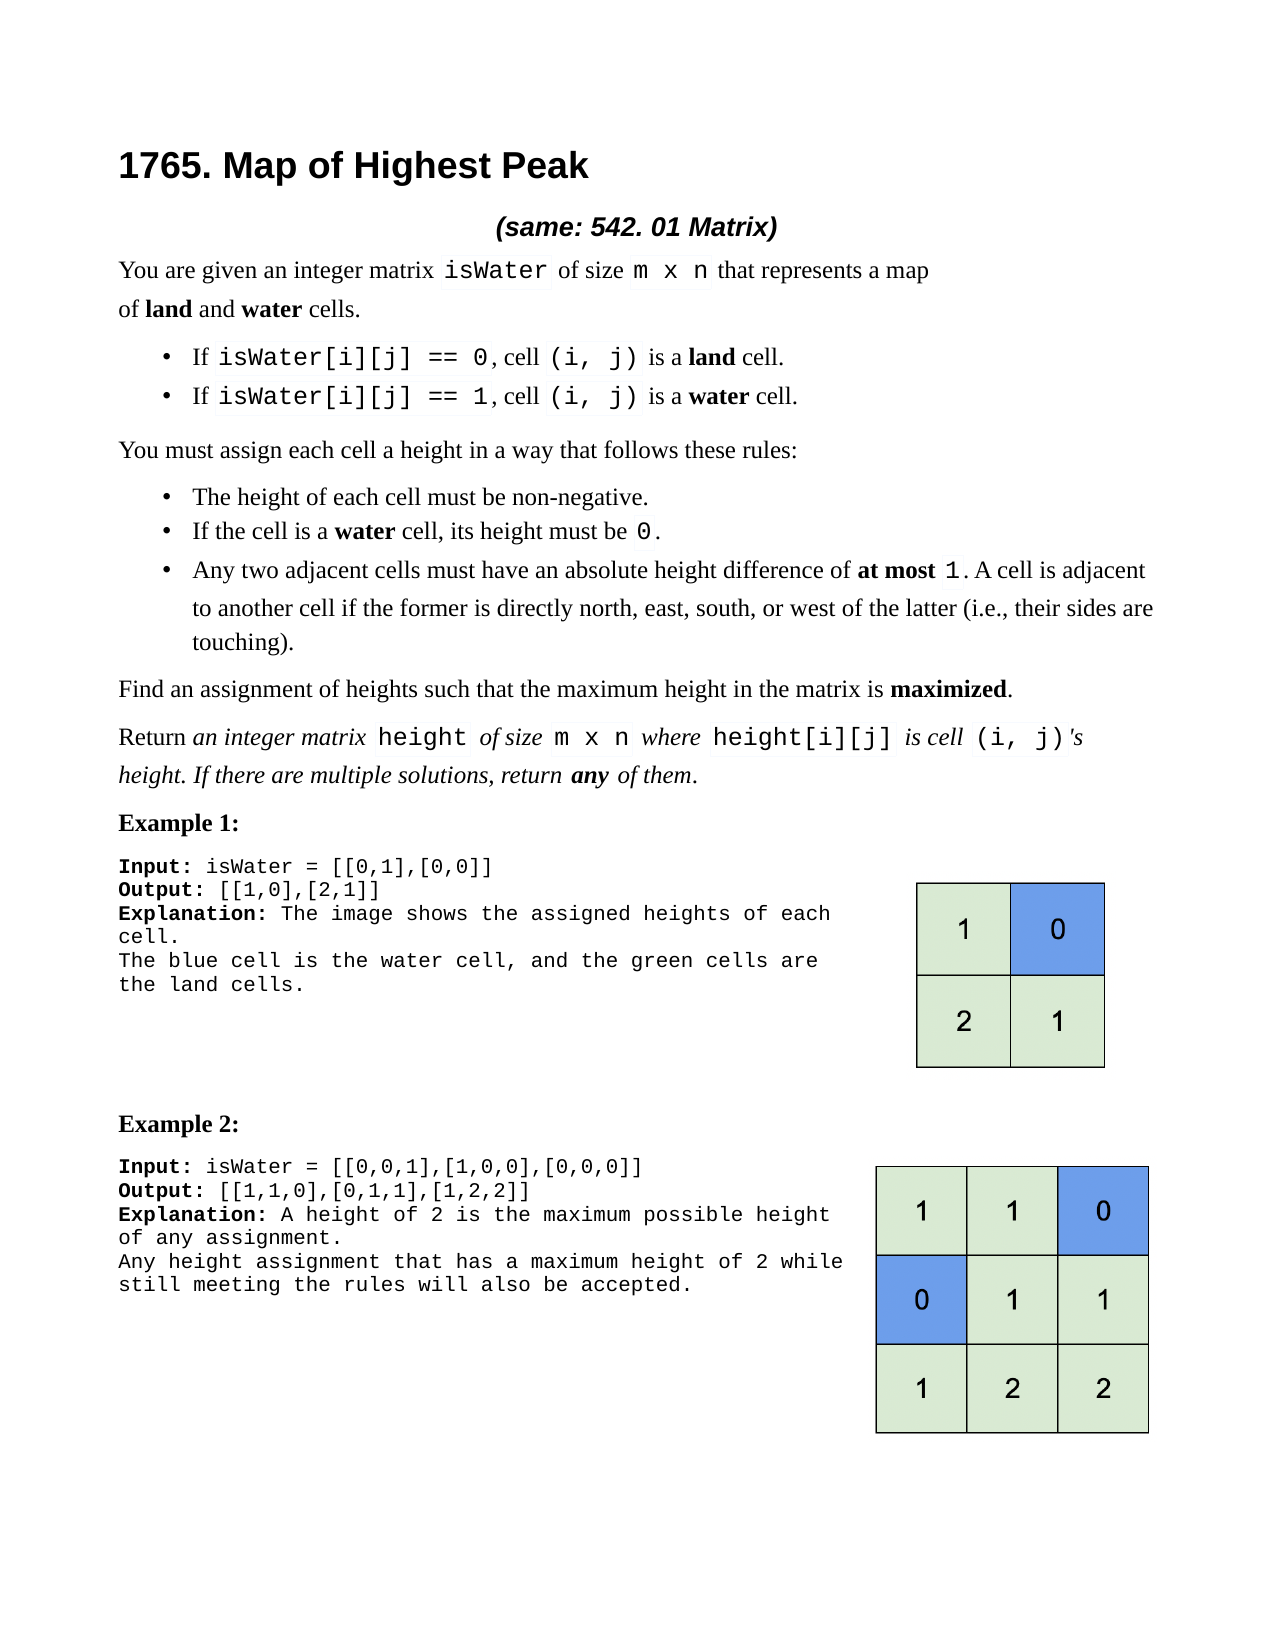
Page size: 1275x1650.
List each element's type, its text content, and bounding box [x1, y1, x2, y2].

list If isWater[i][j] == 1, cell (i, j) is a water cell. [643, 381, 1157, 415]
list If isWater[i][j] == 0, cell (i, j) is a land cell. [162, 341, 215, 376]
table_header Input: isWater = [[0,1],[0,0]] Output: [[1,0],[2,1]] Explanation: The image shows the assigned heights of each cell. The blue cell is the water cell, and the green cells are the land cells. [118, 856, 868, 1109]
picture [867, 1156, 1157, 1442]
list If isWater[i][j] == 0, cell (i, j) is a land cell. [492, 341, 546, 376]
subtitle 1765. Map of Highest Peak [118, 143, 1157, 186]
table_header [868, 856, 1157, 1109]
table_header Input: isWater = [[0,0,1],[1,0,0],[0,0,0]] Output: [[1,1,0],[0,1,1],[1,2,2]] Explanation: A height of 2 is the maximum possible height of any assignment. Any height assignment that has a maximum height of 2 while still meeting the rules will also be accepted. [118, 1156, 868, 1470]
text You are given an integer matrix isWater of size m x n that represents a map of land and water cells. [118, 255, 1157, 322]
text Return an integer matrix height of size m x n where height[i][j] is cell (i, j)'s height. If there are multiple solutions, return any of them. [118, 722, 1157, 789]
list If isWater[i][j] == 1, cell (i, j) is a water cell. [162, 381, 215, 415]
list If the cell is a water cell, its height must be 0. [162, 515, 634, 550]
list If isWater[i][j] == 0, cell (i, j) is a land cell. [547, 342, 642, 375]
text Find an assignment of heights such that the maximum height in the matrix is maximized. [118, 674, 1157, 703]
list If isWater[i][j] == 1, cell (i, j) is a water cell. [492, 381, 546, 415]
text Example 1: [118, 808, 1157, 837]
list Any two adjacent cells must have an absolute height difference of at most 1. A cell is adjacent to another cell if the former is directly north, east, south, or west of the latter (i.e., their sides are touching). [162, 555, 1157, 655]
list If isWater[i][j] == 1, cell (i, j) is a water cell. [216, 382, 491, 415]
list If isWater[i][j] == 0, cell (i, j) is a land cell. [643, 341, 1157, 376]
subtitle (same: 542. 01 Matrix) [118, 211, 1157, 242]
list The height of each cell must be non-negative. [162, 482, 1157, 511]
text Example 2: [118, 1109, 1157, 1137]
text You must assign each cell a height in a way that follows these rules: [118, 435, 1157, 463]
table_header [868, 1442, 1157, 1470]
picture [906, 871, 1116, 1080]
list If isWater[i][j] == 0, cell (i, j) is a land cell. [216, 342, 491, 375]
list If isWater[i][j] == 1, cell (i, j) is a water cell. [547, 382, 642, 415]
list If the cell is a water cell, its height must be 0. [655, 515, 1157, 550]
